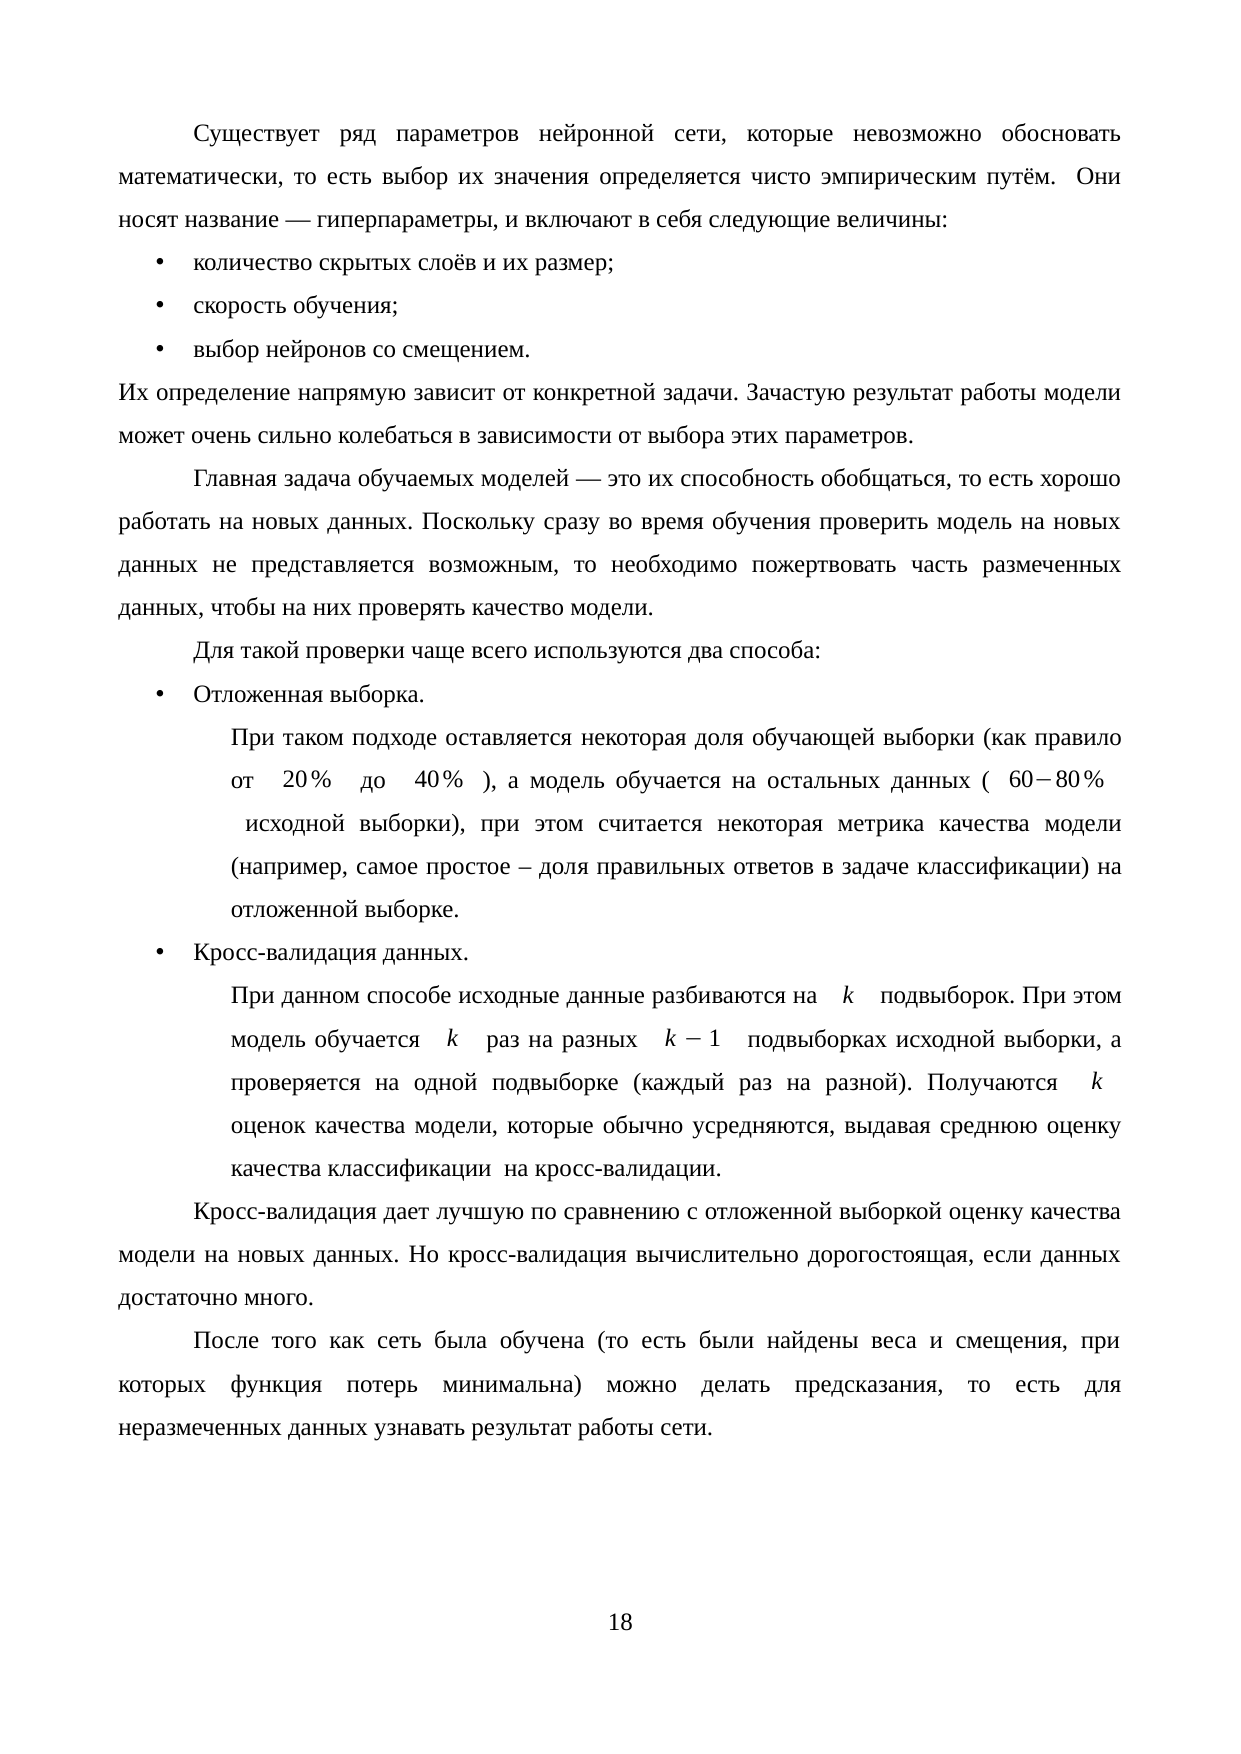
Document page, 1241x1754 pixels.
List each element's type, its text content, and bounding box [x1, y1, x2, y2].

list выбор нейронов со смещением. [156, 334, 1122, 362]
list Отложенная выборка. [156, 679, 1122, 707]
list При таком подходе оставляется некоторая доля обучающей выборки (как правило от до ), а модель обучается на остальных данных ( исходной выборки), при этом считается некоторая метрика качества модели (например, самое простое – доля правильных ответов в задаче классификации) на отложенной выборке. [193, 722, 1122, 923]
list скорость обучения; [156, 291, 1122, 319]
list количество скрытых слоёв и их размер; [156, 247, 1122, 276]
text После того как сеть была обучена (то есть были найдены веса и смещения, при которых функция потерь минимальна) можно делать предсказания, то есть для неразмеченных данных узнавать результат работы сети. [118, 1326, 1122, 1441]
text Главная задача обучаемых моделей — это их способность обобщаться, то есть хорошо работать на новых данных. Поскольку сразу во время обучения проверить модель на новых данных не представляется возможным, то необходимо пожертвовать часть размеченных данных, чтобы на них проверять качество модели. [118, 463, 1122, 621]
text Для такой проверки чаще всего используются два способа: [118, 636, 1122, 664]
list При данном способе исходные данные разбиваются на подвыборок. При этом модель обучается раз на разных подвыборках исходной выборки, а проверяется на одной подвыборке (каждый раз на разной). Получаются оценок качества модели, которые обычно усредняются, выдавая среднюю оценку качества классификации на кросс-валидации. [193, 981, 1122, 1182]
list Кросс-валидация данных. [156, 937, 1122, 966]
text Кросс-валидация дает лучшую по сравнению с отложенной выборкой оценку качества модели на новых данных. Но кросс-валидация вычислительно дорогостоящая, если данных достаточно много. [118, 1196, 1122, 1311]
text Их определение напрямую зависит от конкретной задачи. Зачастую результат работы модели может очень сильно колебаться в зависимости от выбора этих параметров. [118, 377, 1122, 449]
text Существует ряд параметров нейронной сети, которые невозможно обосновать математически, то есть выбор их значения определяется чисто эмпирическим путём. Они носят название — гиперпараметры, и включают в себя следующие величины: [118, 118, 1122, 233]
